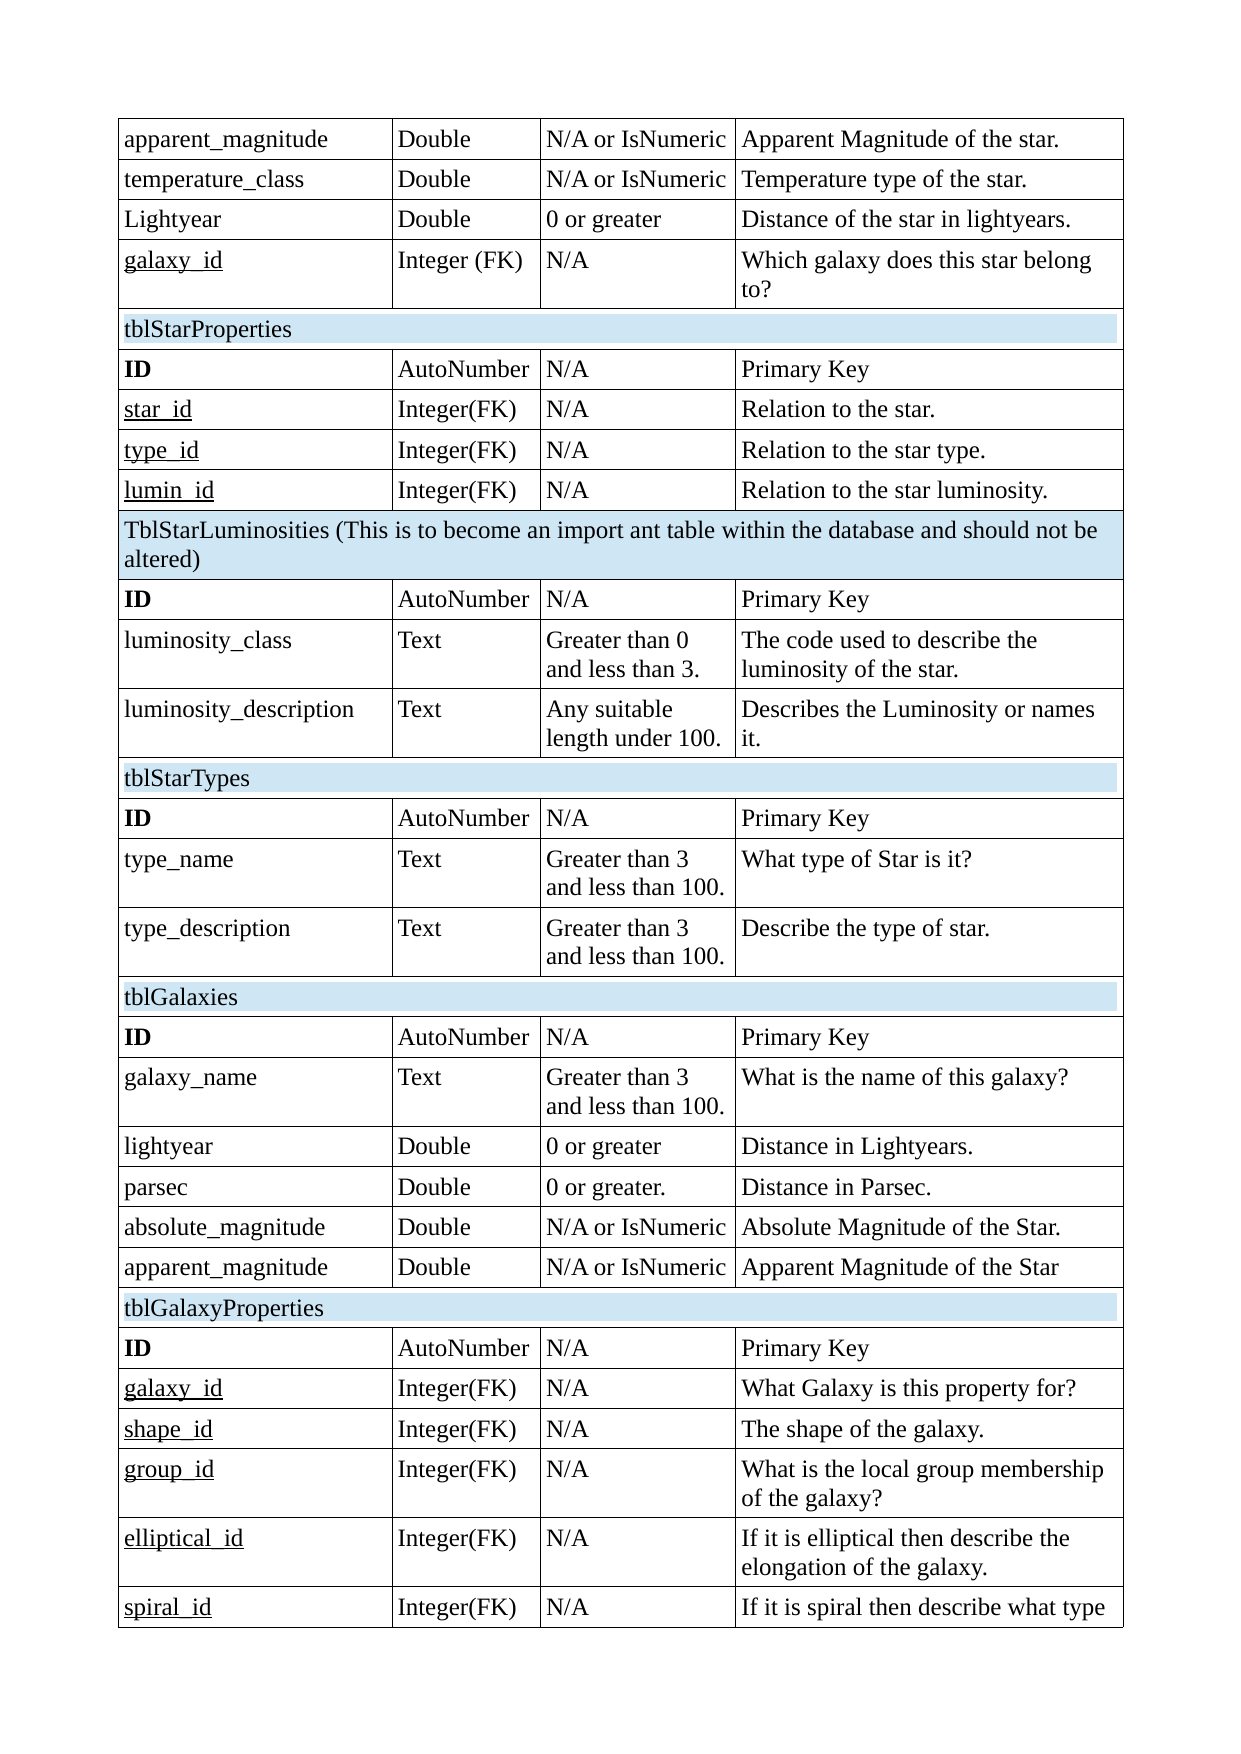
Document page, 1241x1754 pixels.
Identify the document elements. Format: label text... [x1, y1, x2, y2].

table_cell Apparent Magnitude of the star. [736, 119, 1123, 158]
table_cell ID [119, 1328, 392, 1367]
table_cell tblGalaxyProperties [119, 1288, 1123, 1327]
table_cell absolute_magnitude [119, 1207, 392, 1247]
table_cell type_name [119, 839, 392, 907]
table_cell Lightyear [119, 200, 392, 239]
table_cell Greater than 3 and less than 100. [541, 1058, 735, 1126]
table_cell 0 or greater [541, 200, 735, 239]
table_cell N/A [541, 1518, 735, 1586]
table_cell AutoNumber [393, 580, 540, 619]
table_cell N/A [541, 1587, 735, 1627]
table_cell lumin_id [119, 470, 392, 510]
table_cell Double [393, 200, 540, 239]
table_cell Primary Key [736, 1328, 1123, 1367]
table_cell Primary Key [736, 799, 1123, 838]
table_cell N/A [541, 1409, 735, 1448]
table_cell Temperature type of the star. [736, 160, 1123, 199]
table_cell 0 or greater [541, 1127, 735, 1166]
table_cell N/A or IsNumeric [541, 1248, 735, 1287]
table_cell Integer(FK) [393, 1409, 540, 1448]
table_cell N/A [541, 799, 735, 838]
table_cell Double [393, 1248, 540, 1287]
table_cell Integer(FK) [393, 390, 540, 429]
table_cell shape_id [119, 1409, 392, 1448]
table_cell ID [119, 580, 392, 619]
table_cell If it is spiral then describe what type [736, 1587, 1123, 1627]
table_cell N/A [541, 240, 735, 308]
table_cell Integer(FK) [393, 470, 540, 510]
table_cell N/A [541, 1328, 735, 1367]
table_cell Greater than 3 and less than 100. [541, 839, 735, 907]
table_cell AutoNumber [393, 799, 540, 838]
table_cell Primary Key [736, 580, 1123, 619]
table_cell galaxy_name [119, 1058, 392, 1126]
table_cell Greater than 0 and less than 3. [541, 620, 735, 688]
table_cell The code used to describe the luminosity of the star. [736, 620, 1123, 688]
table_cell group_id [119, 1449, 392, 1517]
table_cell Absolute Magnitude of the Star. [736, 1207, 1123, 1247]
table_cell AutoNumber [393, 1017, 540, 1057]
table_cell Text [393, 1058, 540, 1126]
table_cell Distance in Lightyears. [736, 1127, 1123, 1166]
table_cell N/A or IsNumeric [541, 1207, 735, 1247]
table_cell parsec [119, 1167, 392, 1206]
table_cell Describes the Luminosity or names it. [736, 689, 1123, 757]
table_cell luminosity_class [119, 620, 392, 688]
table_cell TblStarLuminosities (This is to become an import ant table within the database and should not be altered) [119, 511, 1123, 579]
table_cell galaxy_id [119, 240, 392, 308]
table_cell Relation to the star type. [736, 430, 1123, 469]
table_cell luminosity_description [119, 689, 392, 757]
table_cell tblStarProperties [119, 309, 1123, 348]
table_cell N/A [541, 1369, 735, 1408]
table_cell Integer(FK) [393, 1449, 540, 1517]
table_cell type_id [119, 430, 392, 469]
table_cell apparent_magnitude [119, 1248, 392, 1287]
table_cell ID [119, 350, 392, 389]
table_cell N/A [541, 430, 735, 469]
table_cell What type of Star is it? [736, 839, 1123, 907]
table_cell tblGalaxies [119, 977, 1123, 1016]
table_cell Which galaxy does this star belong to? [736, 240, 1123, 308]
table_cell Integer(FK) [393, 1518, 540, 1586]
table_cell N/A [541, 350, 735, 389]
table_cell Describe the type of star. [736, 908, 1123, 976]
table_cell Distance in Parsec. [736, 1167, 1123, 1206]
table_cell Apparent Magnitude of the Star [736, 1248, 1123, 1287]
table_cell N/A [541, 470, 735, 510]
table_cell type_description [119, 908, 392, 976]
table_cell Distance of the star in lightyears. [736, 200, 1123, 239]
table_cell Primary Key [736, 350, 1123, 389]
table_cell The shape of the galaxy. [736, 1409, 1123, 1448]
table_cell Relation to the star luminosity. [736, 470, 1123, 510]
table_cell Integer(FK) [393, 430, 540, 469]
table_cell Text [393, 908, 540, 976]
table_cell Double [393, 1167, 540, 1206]
table_cell spiral_id [119, 1587, 392, 1627]
table_cell AutoNumber [393, 1328, 540, 1367]
table_cell Greater than 3 and less than 100. [541, 908, 735, 976]
table_cell Any suitable length under 100. [541, 689, 735, 757]
table_cell What is the name of this galaxy? [736, 1058, 1123, 1126]
table_cell temperature_class [119, 160, 392, 199]
table_cell Double [393, 160, 540, 199]
table_cell 0 or greater. [541, 1167, 735, 1206]
table_cell What Galaxy is this property for? [736, 1369, 1123, 1408]
table_cell N/A [541, 1449, 735, 1517]
table_cell N/A or IsNumeric [541, 160, 735, 199]
table_cell Double [393, 1127, 540, 1166]
table_cell Double [393, 119, 540, 158]
table_cell Text [393, 620, 540, 688]
table_cell AutoNumber [393, 350, 540, 389]
table_cell Integer(FK) [393, 1587, 540, 1627]
table_cell galaxy_id [119, 1369, 392, 1408]
table_cell N/A [541, 390, 735, 429]
table_cell apparent_magnitude [119, 119, 392, 158]
table_cell What is the local group membership of the galaxy? [736, 1449, 1123, 1517]
table_cell ID [119, 1017, 392, 1057]
table_cell Text [393, 839, 540, 907]
table_cell Text [393, 689, 540, 757]
table_cell N/A [541, 1017, 735, 1057]
table_cell Relation to the star. [736, 390, 1123, 429]
table_cell If it is elliptical then describe the elongation of the galaxy. [736, 1518, 1123, 1586]
table_cell Integer (FK) [393, 240, 540, 308]
table_cell N/A [541, 580, 735, 619]
table_cell elliptical_id [119, 1518, 392, 1586]
table_cell lightyear [119, 1127, 392, 1166]
table_cell ID [119, 799, 392, 838]
table_cell N/A or IsNumeric [541, 119, 735, 158]
table_cell Primary Key [736, 1017, 1123, 1057]
table_cell Integer(FK) [393, 1369, 540, 1408]
table_cell tblStarTypes [119, 758, 1123, 797]
table_cell Double [393, 1207, 540, 1247]
table_cell star_id [119, 390, 392, 429]
